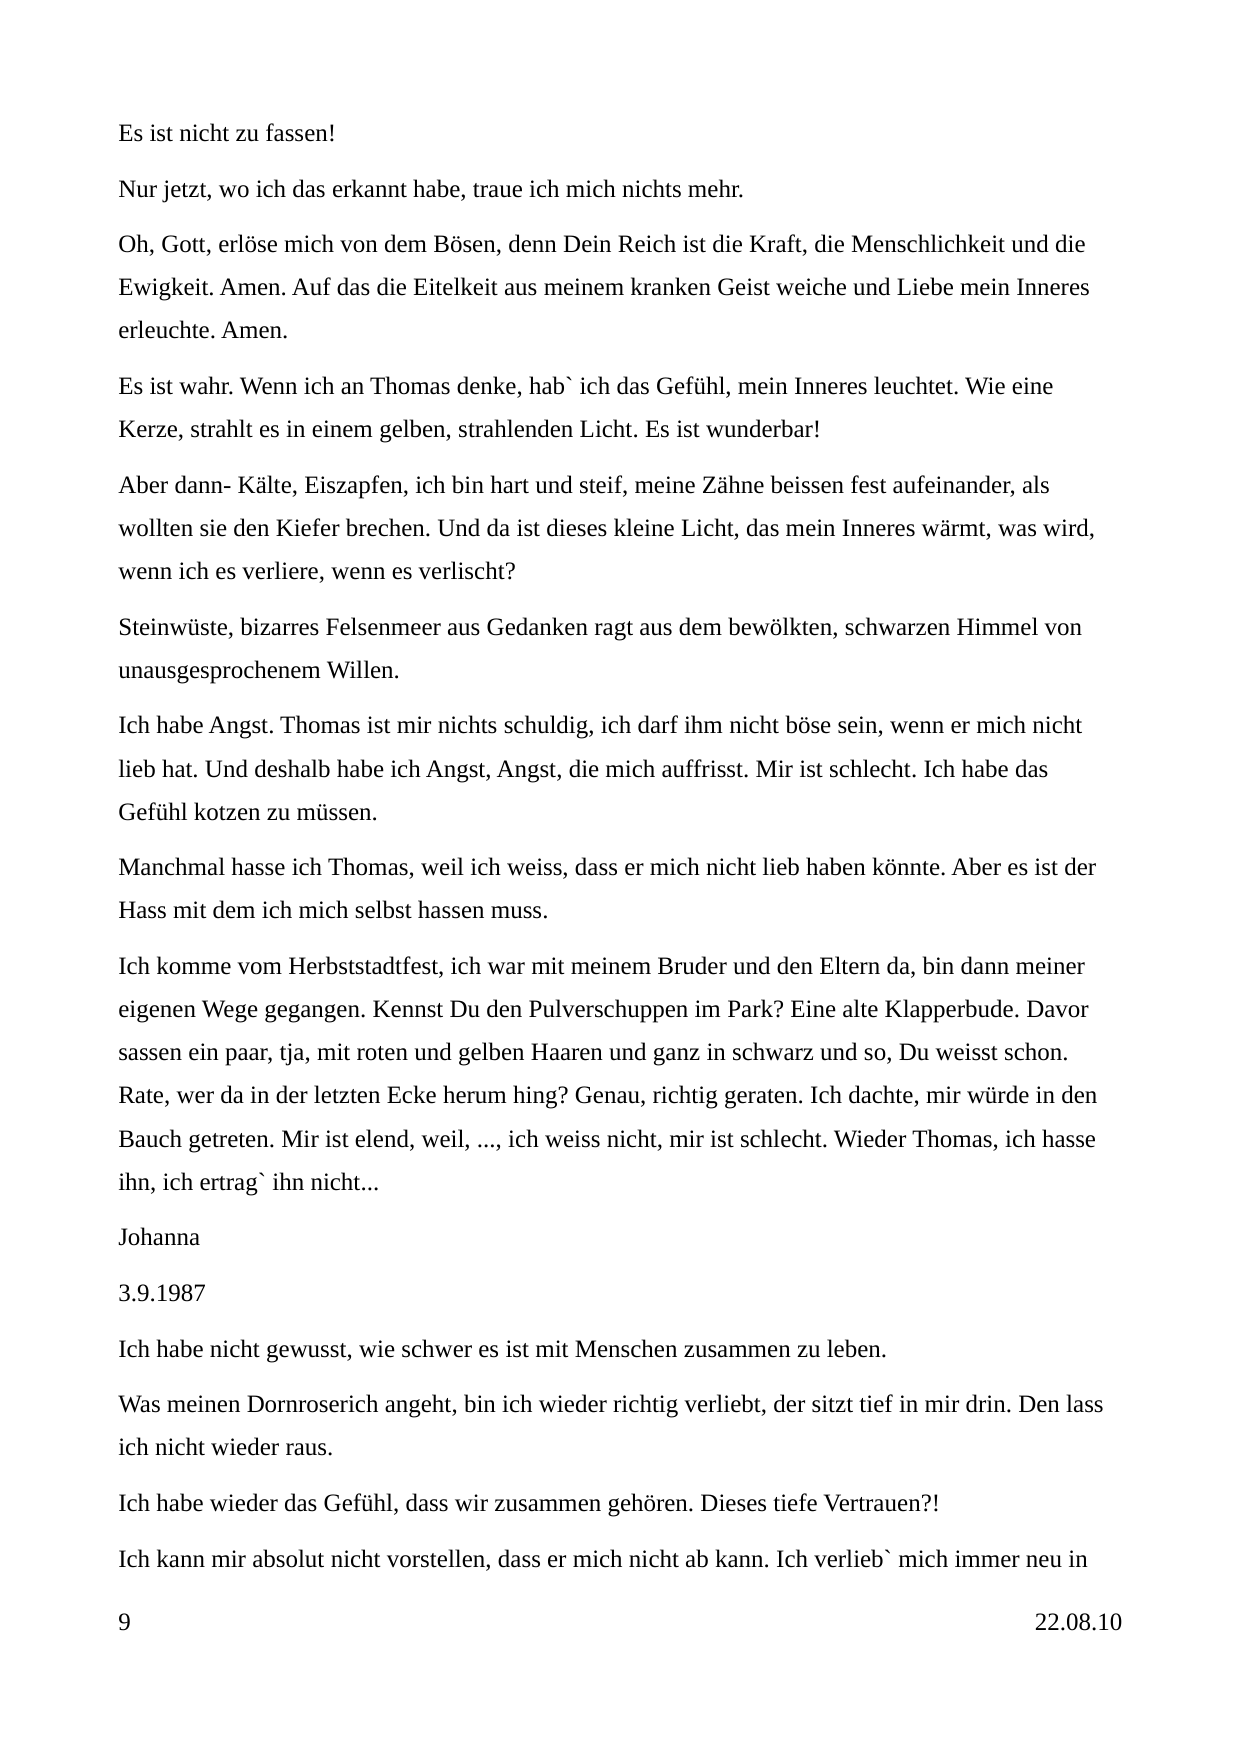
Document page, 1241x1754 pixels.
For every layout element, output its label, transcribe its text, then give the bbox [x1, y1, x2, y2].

text Es ist nicht zu fassen! [118, 118, 1122, 147]
text Ich kann mir absolut nicht vorstellen, dass er mich nicht ab kann. Ich verlieb` mich immer neu in [118, 1544, 1122, 1572]
text Ich komme vom Herbststadtfest, ich war mit meinem Bruder und den Eltern da, bin dann meiner eigenen Wege gegangen. Kennst Du den Pulverschuppen im Park? Eine alte Klapperbude. Davor sassen ein paar, tja, mit roten und gelben Haaren und ganz in schwarz und so, Du weisst schon. Rate, wer da in der letzten Ecke herum hing? Genau, richtig geraten. Ich dachte, mir würde in den Bauch getreten. Mir ist elend, weil, ..., ich weiss nicht, mir ist schlecht. Wieder Thomas, ich hasse ihn, ich ertrag` ihn nicht... [118, 951, 1122, 1196]
text Ich habe wieder das Gefühl, dass wir zusammen gehören. Dieses tiefe Vertrauen?! [118, 1488, 1122, 1517]
text Steinwüste, bizarres Felsenmeer aus Gedanken ragt aus dem bewölkten, schwarzen Himmel von unausgesprochenem Willen. [118, 612, 1122, 684]
text Ich habe nicht gewusst, wie schwer es ist mit Menschen zusammen zu leben. [118, 1334, 1122, 1362]
text 3.9.1987 [118, 1278, 1122, 1307]
text Es ist wahr. Wenn ich an Thomas denke, hab` ich das Gefühl, mein Inneres leuchtet. Wie eine Kerze, strahlt es in einem gelben, strahlenden Licht. Es ist wunderbar! [118, 371, 1122, 443]
text Oh, Gott, erlöse mich von dem Bösen, denn Dein Reich ist die Kraft, die Menschlichkeit und die Ewigkeit. Amen. Auf das die Eitelkeit aus meinem kranken Geist weiche und Liebe mein Inneres erleuchte. Amen. [118, 229, 1122, 344]
text Manchmal hasse ich Thomas, weil ich weiss, dass er mich nicht lieb haben könnte. Aber es ist der Hass mit dem ich mich selbst hassen muss. [118, 852, 1122, 924]
text Aber dann- Kälte, Eiszapfen, ich bin hart und steif, meine Zähne beissen fest aufeinander, als wollten sie den Kiefer brechen. Und da ist dieses kleine Licht, das mein Inneres wärmt, was wird, wenn ich es verliere, wenn es verlischt? [118, 470, 1122, 585]
text Was meinen Dornroserich angeht, bin ich wieder richtig verliebt, der sitzt tief in mir drin. Den lass ich nicht wieder raus. [118, 1389, 1122, 1461]
text Ich habe Angst. Thomas ist mir nichts schuldig, ich darf ihm nicht böse sein, wenn er mich nicht lieb hat. Und deshalb habe ich Angst, Angst, die mich auffrisst. Mir ist schlecht. Ich habe das Gefühl kotzen zu müssen. [118, 711, 1122, 826]
text Nur jetzt, wo ich das erkannt habe, traue ich mich nichts mehr. [118, 174, 1122, 202]
text Johanna [118, 1222, 1122, 1251]
